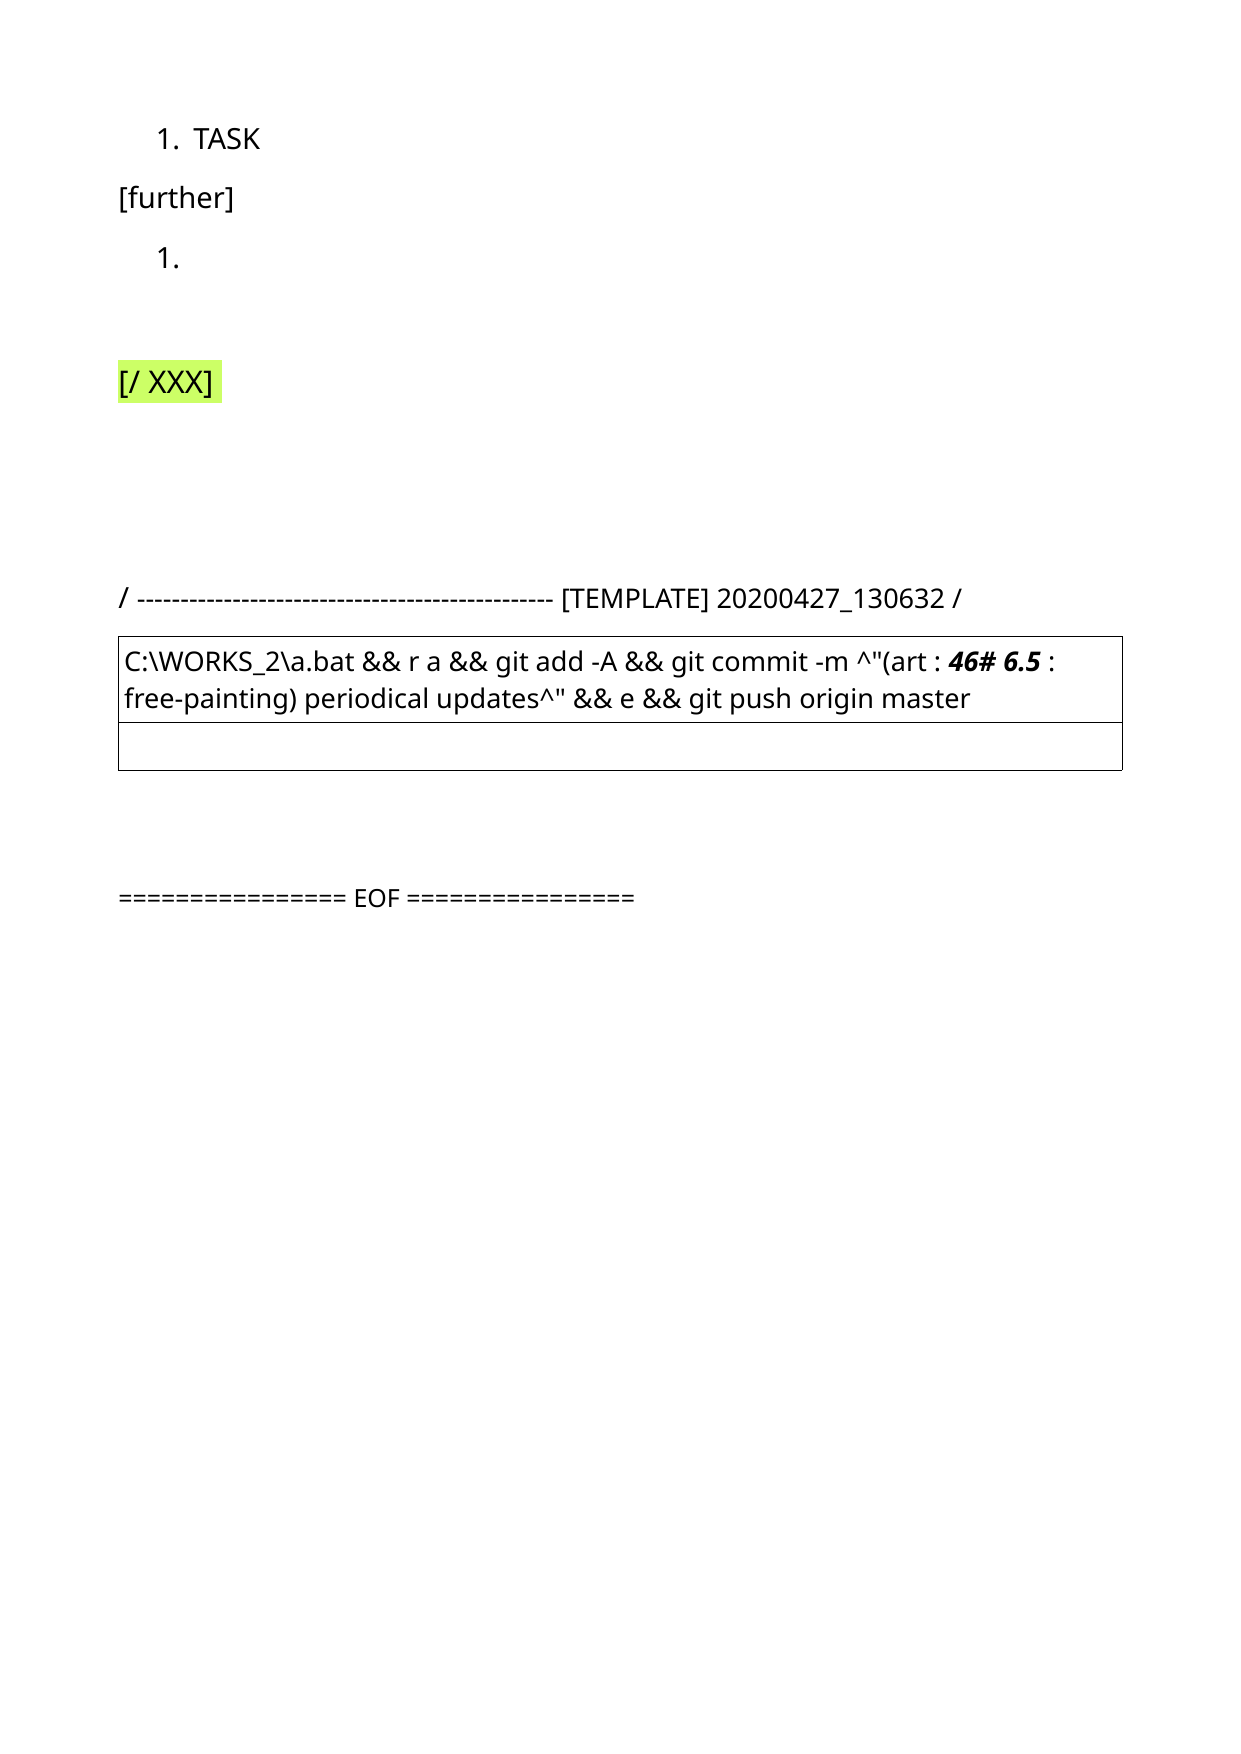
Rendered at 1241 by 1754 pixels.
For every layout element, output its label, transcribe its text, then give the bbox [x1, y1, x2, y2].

list TASK [156, 118, 1122, 158]
text [further] [118, 178, 1122, 217]
table_header C:\WORKS_2\a.bat && r a && git add -A && git commit -m ^"(art : 46# 6.5 : free-painting) periodical updates^" && e && git push origin master [119, 637, 1122, 722]
text ================ EOF ================ [118, 881, 1122, 915]
text [/ XXX] [118, 297, 1122, 403]
table_cell [119, 723, 1122, 770]
text / ------------------------------------------------ [TEMPLATE] 20200427_130632 / [118, 577, 1122, 617]
